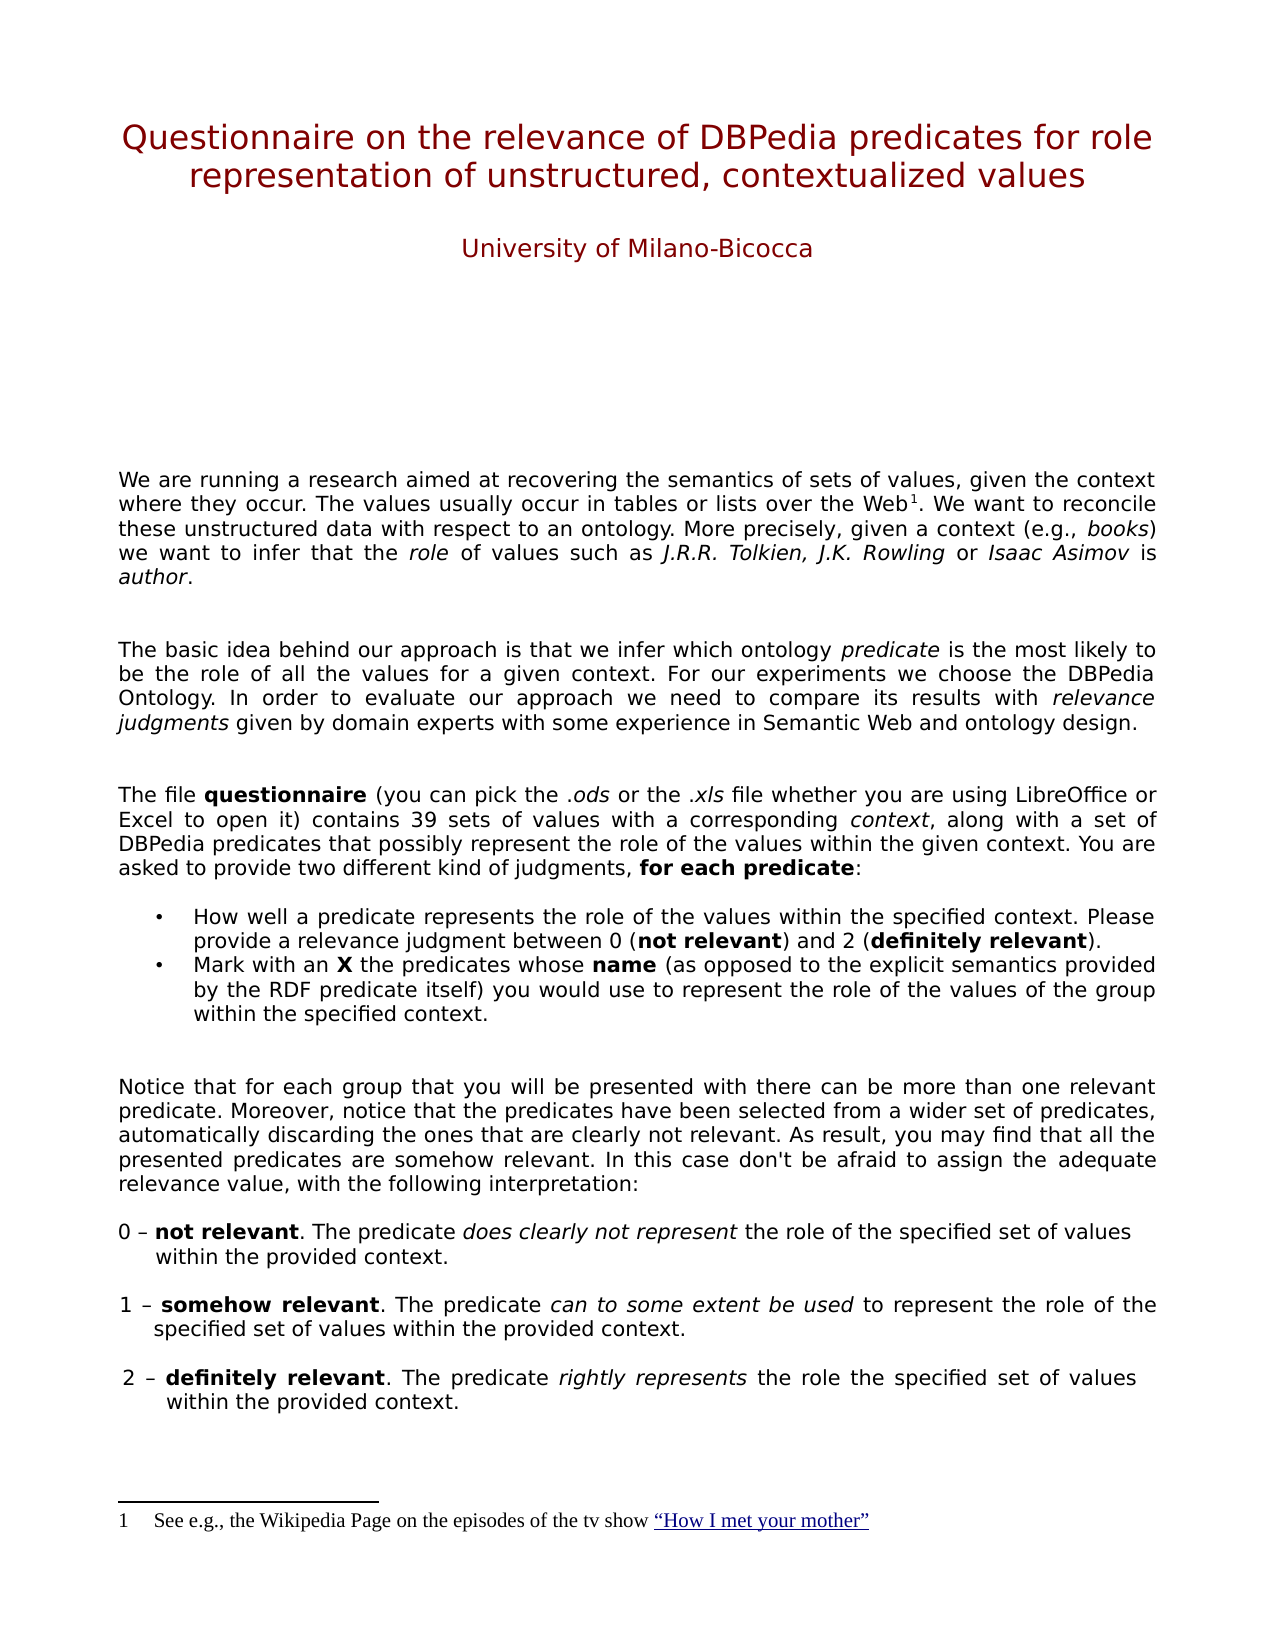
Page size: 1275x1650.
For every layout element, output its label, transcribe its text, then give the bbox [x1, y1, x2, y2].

text The basic idea behind our approach is that we infer which ontology predicate is the most likely to be the role of all the values for a given context. For our experiments we choose the DBPedia Ontology. In order to evaluate our approach we need to compare its results with relevance judgments given by domain experts with some experience in Semantic Web and ontology design. [118, 638, 1157, 735]
list 2 – definitely relevant. The predicate rightly represents the role the specified set of values within the provided context. [92, 1366, 1157, 1414]
text Notice that for each group that you will be presented with there can be more than one relevant predicate. Moreover, notice that the predicates have been selected from a wider set of predicates, automatically discarding the ones that are clearly not relevant. As result, you may find that all the presented predicates are somehow relevant. In this case don't be afraid to assign the adequate relevance value, with the following interpretation: [118, 1075, 1157, 1196]
text 1 – somehow relevant. The predicate can to some extent be used to represent the role of the specified set of values within the provided context. [119, 1293, 1157, 1342]
text The file questionnaire (you can pick the .ods or the .xls file whether you are using LibreOffice or Excel to open it) contains 39 sets of values with a corresponding context, along with a set of DBPedia predicates that possibly represent the role of the values within the given context. You are asked to provide two different kind of judgments, for each predicate: [118, 783, 1157, 881]
list How well a predicate represents the role of the values within the specified context. Please provide a relevance judgment between 0 (not relevant) and 2 (definitely relevant). [156, 905, 1157, 953]
text We are running a research aimed at recovering the semantics of sets of values, given the context where they occur. The values usually occur in tables or lists over the Web. We want to reconcile these unstructured data with respect to an ontology. More precisely, given a context (e.g., books) we want to infer that the role of values such as J.R.R. Tolkien, J.K. Rowling or Isaac Asimov is author. [118, 468, 1157, 589]
list Mark with an X the predicates whose name (as opposed to the explicit semantics provided by the RDF predicate itself) you would use to represent the role of the values of the group within the specified context. [156, 953, 1157, 1026]
text See e.g., the Wikipedia Page on the episodes of the tv show “How I met your mother” [118, 1508, 1157, 1532]
text 0 – not relevant. The predicate does clearly not represent the role of the specified set of values within the provided context. [118, 1220, 1157, 1269]
text Questionnaire on the relevance of DBPedia predicates for role representation of unstructured, contextualized values [118, 118, 1157, 196]
text University of Milano-Bicocca [118, 235, 1157, 264]
